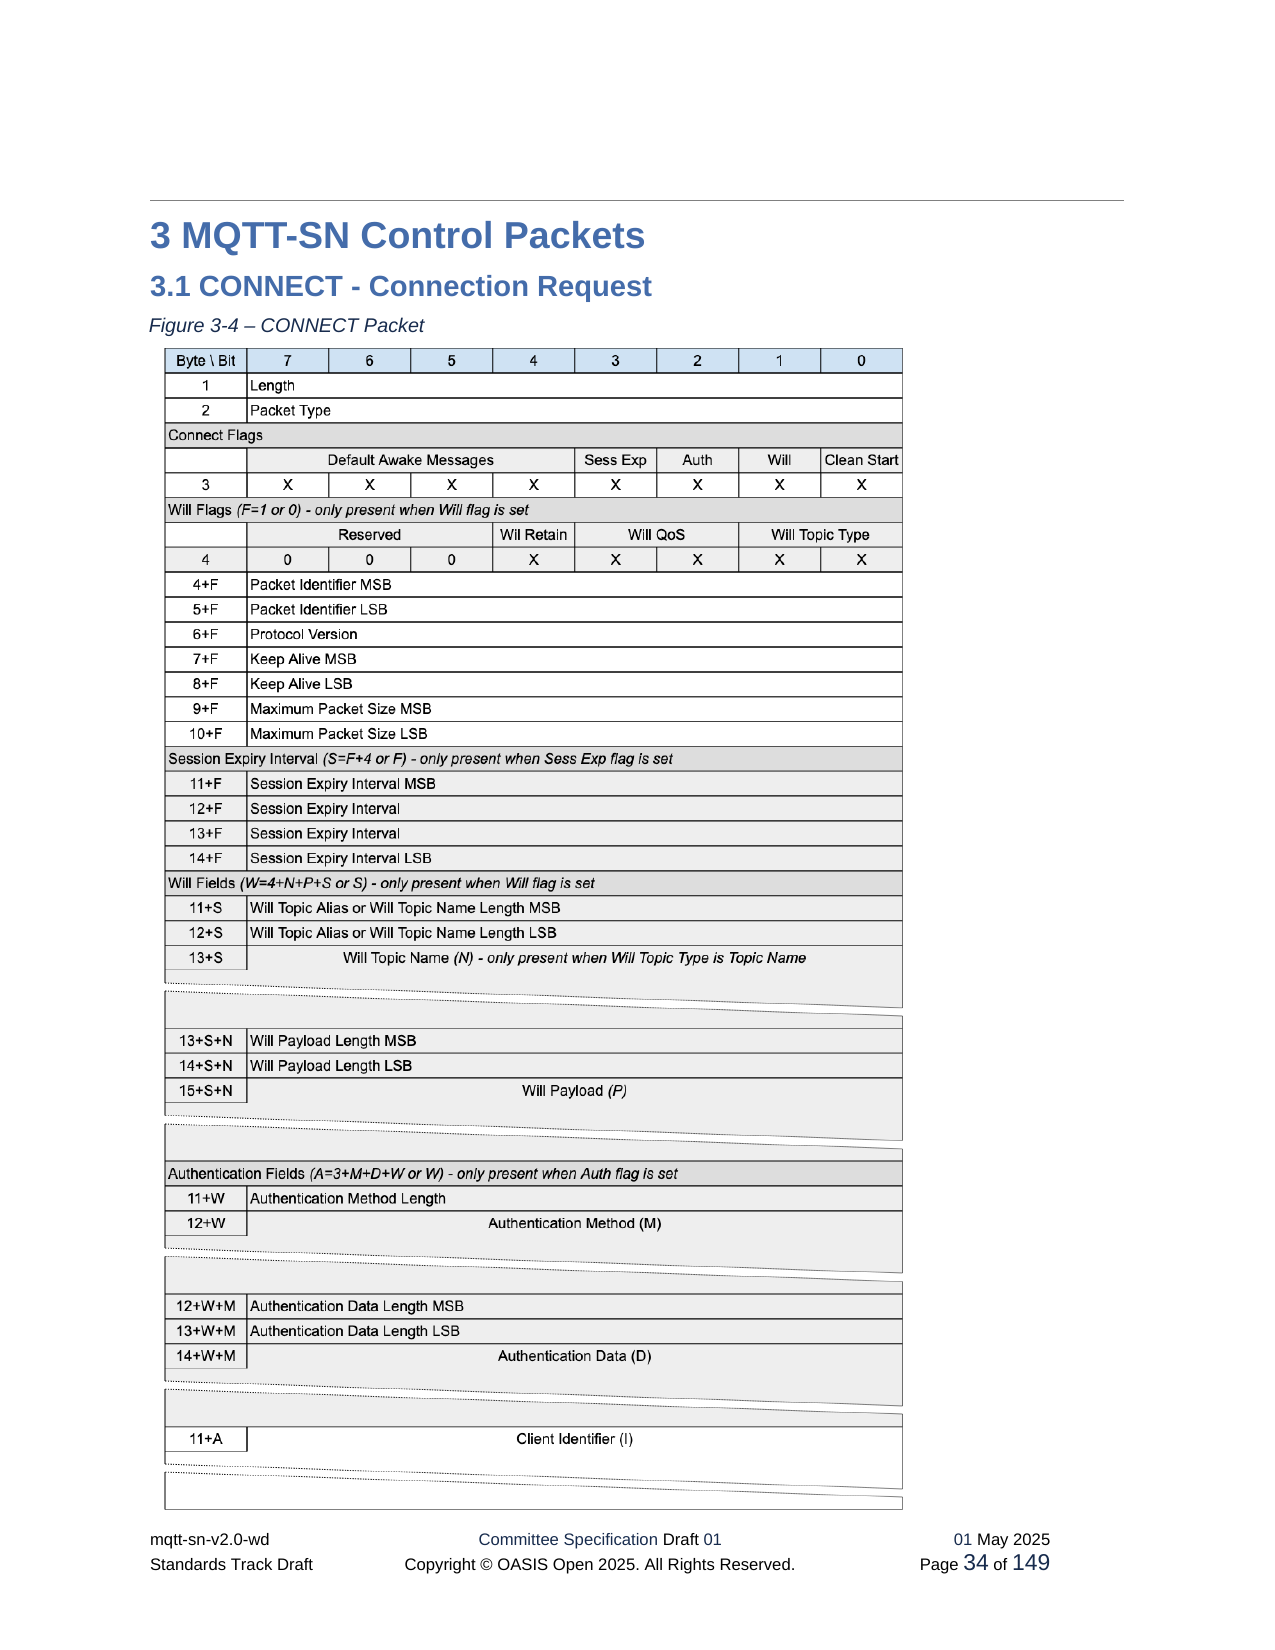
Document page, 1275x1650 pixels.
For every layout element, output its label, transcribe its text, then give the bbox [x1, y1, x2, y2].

text Figure 3-4 – CONNECT Packet [148, 314, 1124, 336]
subtitle 3 MQTT-SN Control Packets [150, 201, 1124, 257]
picture [148, 348, 903, 1510]
subtitle 3.1 CONNECT - Connection Request [150, 269, 1124, 303]
